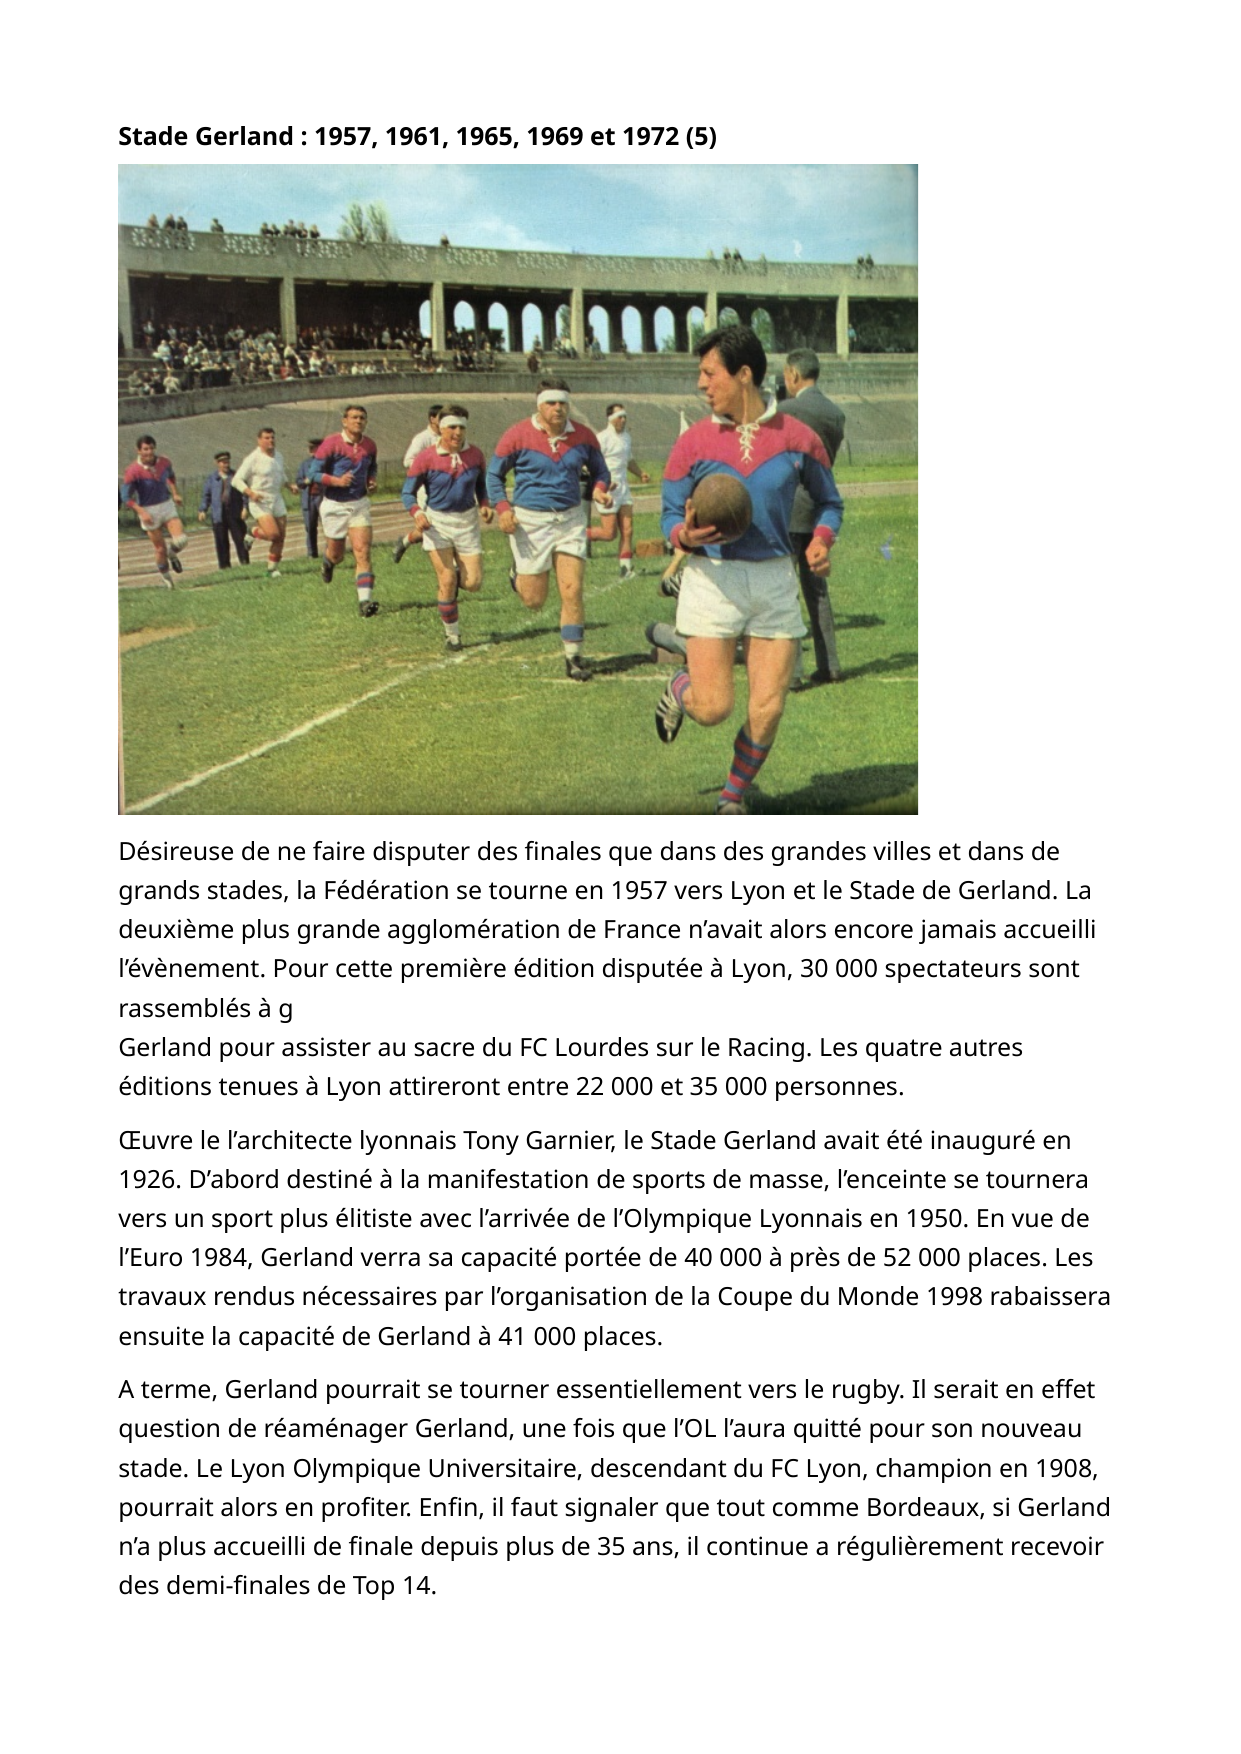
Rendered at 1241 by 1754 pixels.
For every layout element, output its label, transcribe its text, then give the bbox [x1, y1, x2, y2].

text Désireuse de ne faire disputer des finales que dans des grandes villes et dans de grands stades, la Fédération se tourne en 1957 vers Lyon et le Stade de Gerland. La deuxième plus grande agglomération de France n’avait alors encore jamais accueilli l’évènement. Pour cette première édition disputée à Lyon, 30 000 spectateurs sont rassemblés à g Gerland pour assister au sacre du FC Lourdes sur le Racing. Les quatre autres éditions tenues à Lyon attireront entre 22 000 et 35 000 personnes. [118, 833, 1122, 1103]
text Œuvre le l’architecte lyonnais Tony Garnier, le Stade Gerland avait été inauguré en 1926. D’abord destiné à la manifestation de sports de masse, l’enceinte se tournera vers un sport plus élitiste avec l’arrivée de l’Olympique Lyonnais en 1950. En vue de l’Euro 1984, Gerland verra sa capacité portée de 40 000 à près de 52 000 places. Les travaux rendus nécessaires par l’organisation de la Coupe du Monde 1998 rabaissera ensuite la capacité de Gerland à 41 000 places. [118, 1122, 1122, 1352]
text A terme, Gerland pourrait se tourner essentiellement vers le rugby. Il serait en effet question de réaménager Gerland, une fois que l’OL l’aura quitté pour son nouveau stade. Le Lyon Olympique Universitaire, descendant du FC Lyon, champion en 1908, pourrait alors en profiter. Enfin, il faut signaler que tout comme Bordeaux, si Gerland n’a plus accueilli de finale depuis plus de 35 ans, il continue a régulièrement recevoir des demi-finales de Top 14. [118, 1372, 1122, 1602]
subtitle Stade Gerland : 1957, 1961, 1965, 1969 et 1972 (5) [118, 118, 1122, 152]
picture [118, 164, 919, 815]
